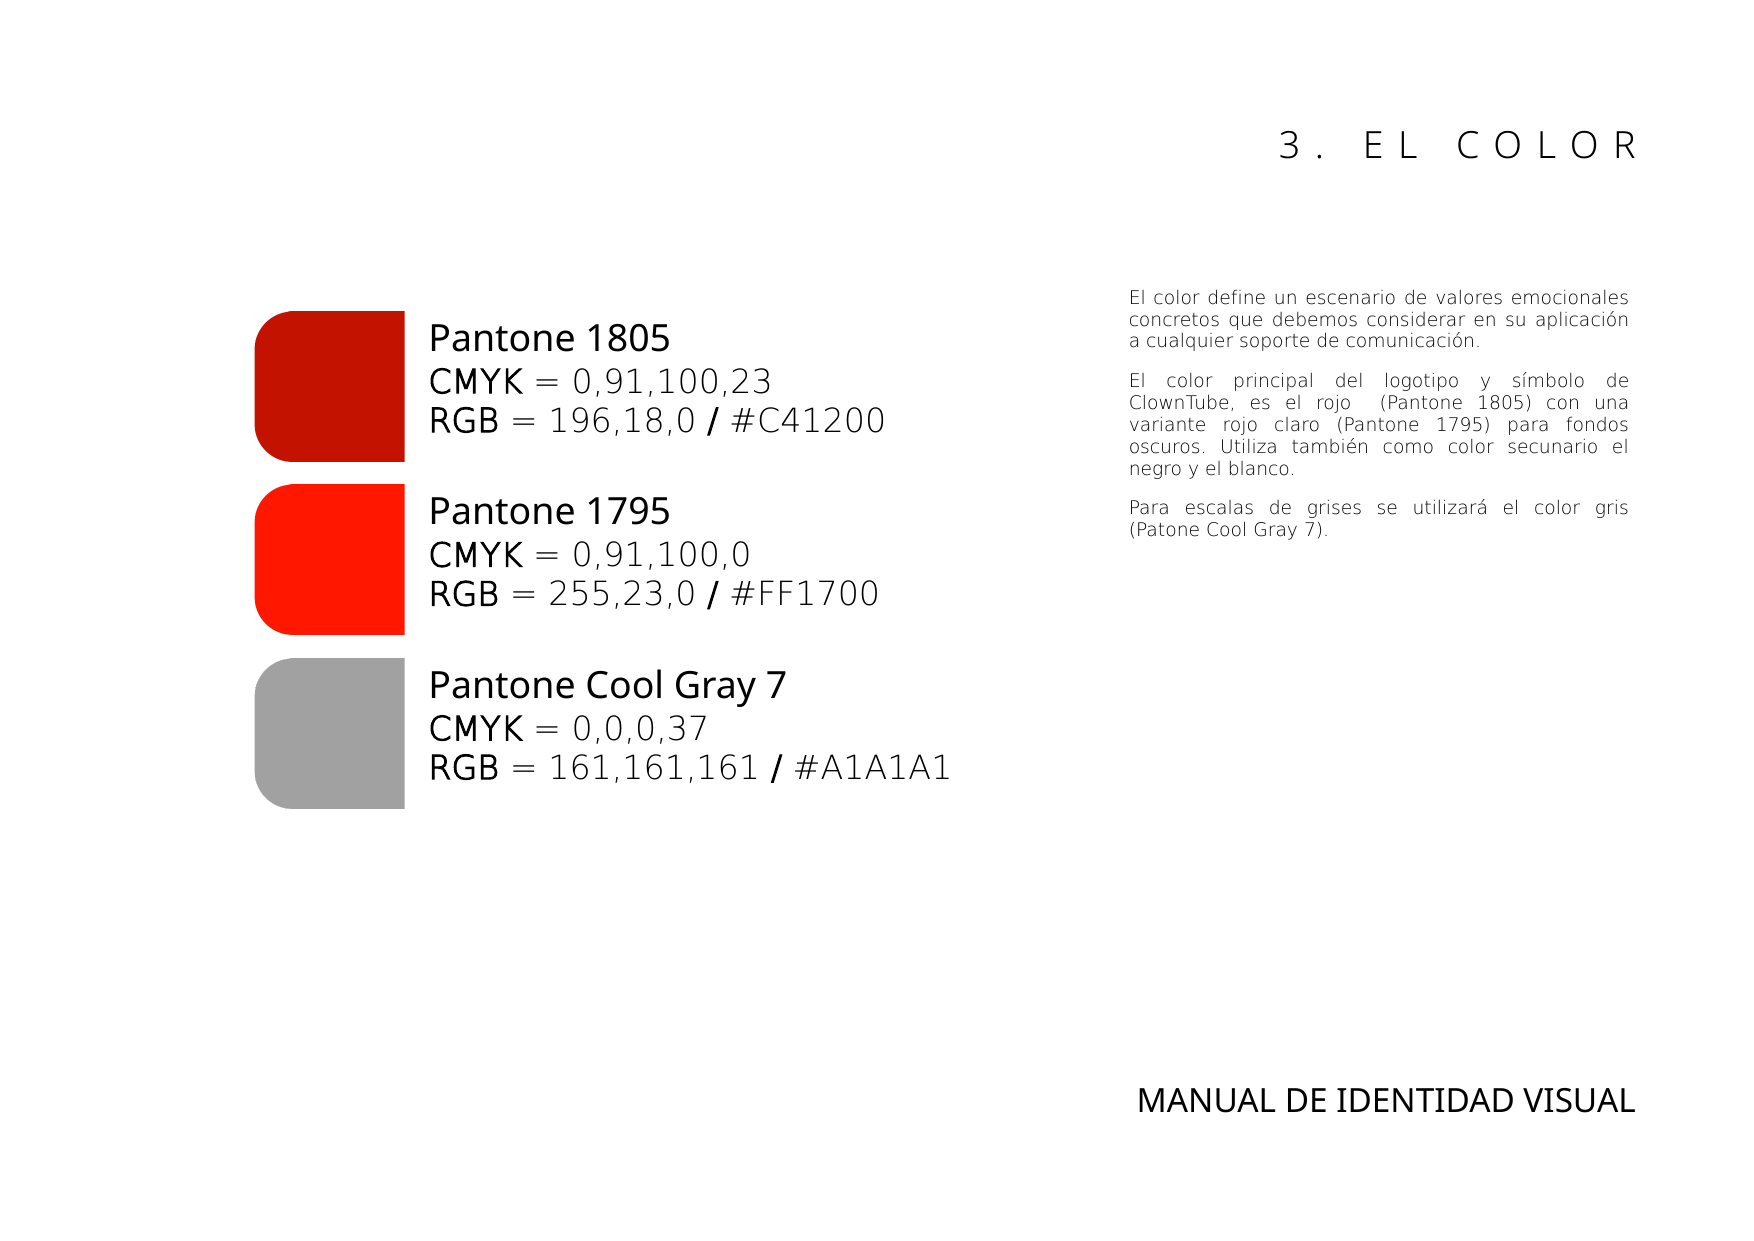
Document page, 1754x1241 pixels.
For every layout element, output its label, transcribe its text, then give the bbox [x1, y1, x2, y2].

picture [254, 658, 405, 809]
table_cell [240, 646, 416, 820]
table_header [240, 299, 416, 473]
table_cell Pantone Cool Gray 7 CMYK = 0,0,0,37 RGB = 161,161,161 / #A1A1A1 [416, 646, 1001, 820]
table_cell [1123, 564, 1635, 854]
table_cell Pantone 1795 CMYK = 0,91,100,0 RGB = 255,23,0 / #FF1700 [416, 473, 1001, 646]
text 3. EL COLOR [118, 118, 1636, 169]
picture [254, 484, 405, 635]
table_header [118, 241, 1123, 854]
table_header Pantone 1805 CMYK = 0,91,100,23 RGB = 196,18,0 / #C41200 [416, 299, 1001, 473]
picture [254, 311, 405, 462]
table_cell [240, 473, 416, 646]
table_header El color define un escenario de valores emocionales concretos que debemos considerar en su aplicación a cualquier soporte de comunicación. El color principal del logotipo y símbolo de ClownTube, es el rojo (Pantone 1805) con una variante rojo claro (Pantone 1795) para fondos oscuros. Utiliza también como color secunario el negro y el blanco. Para escalas de grises se utilizará el color gris (Patone Cool Gray 7). [1123, 241, 1635, 564]
